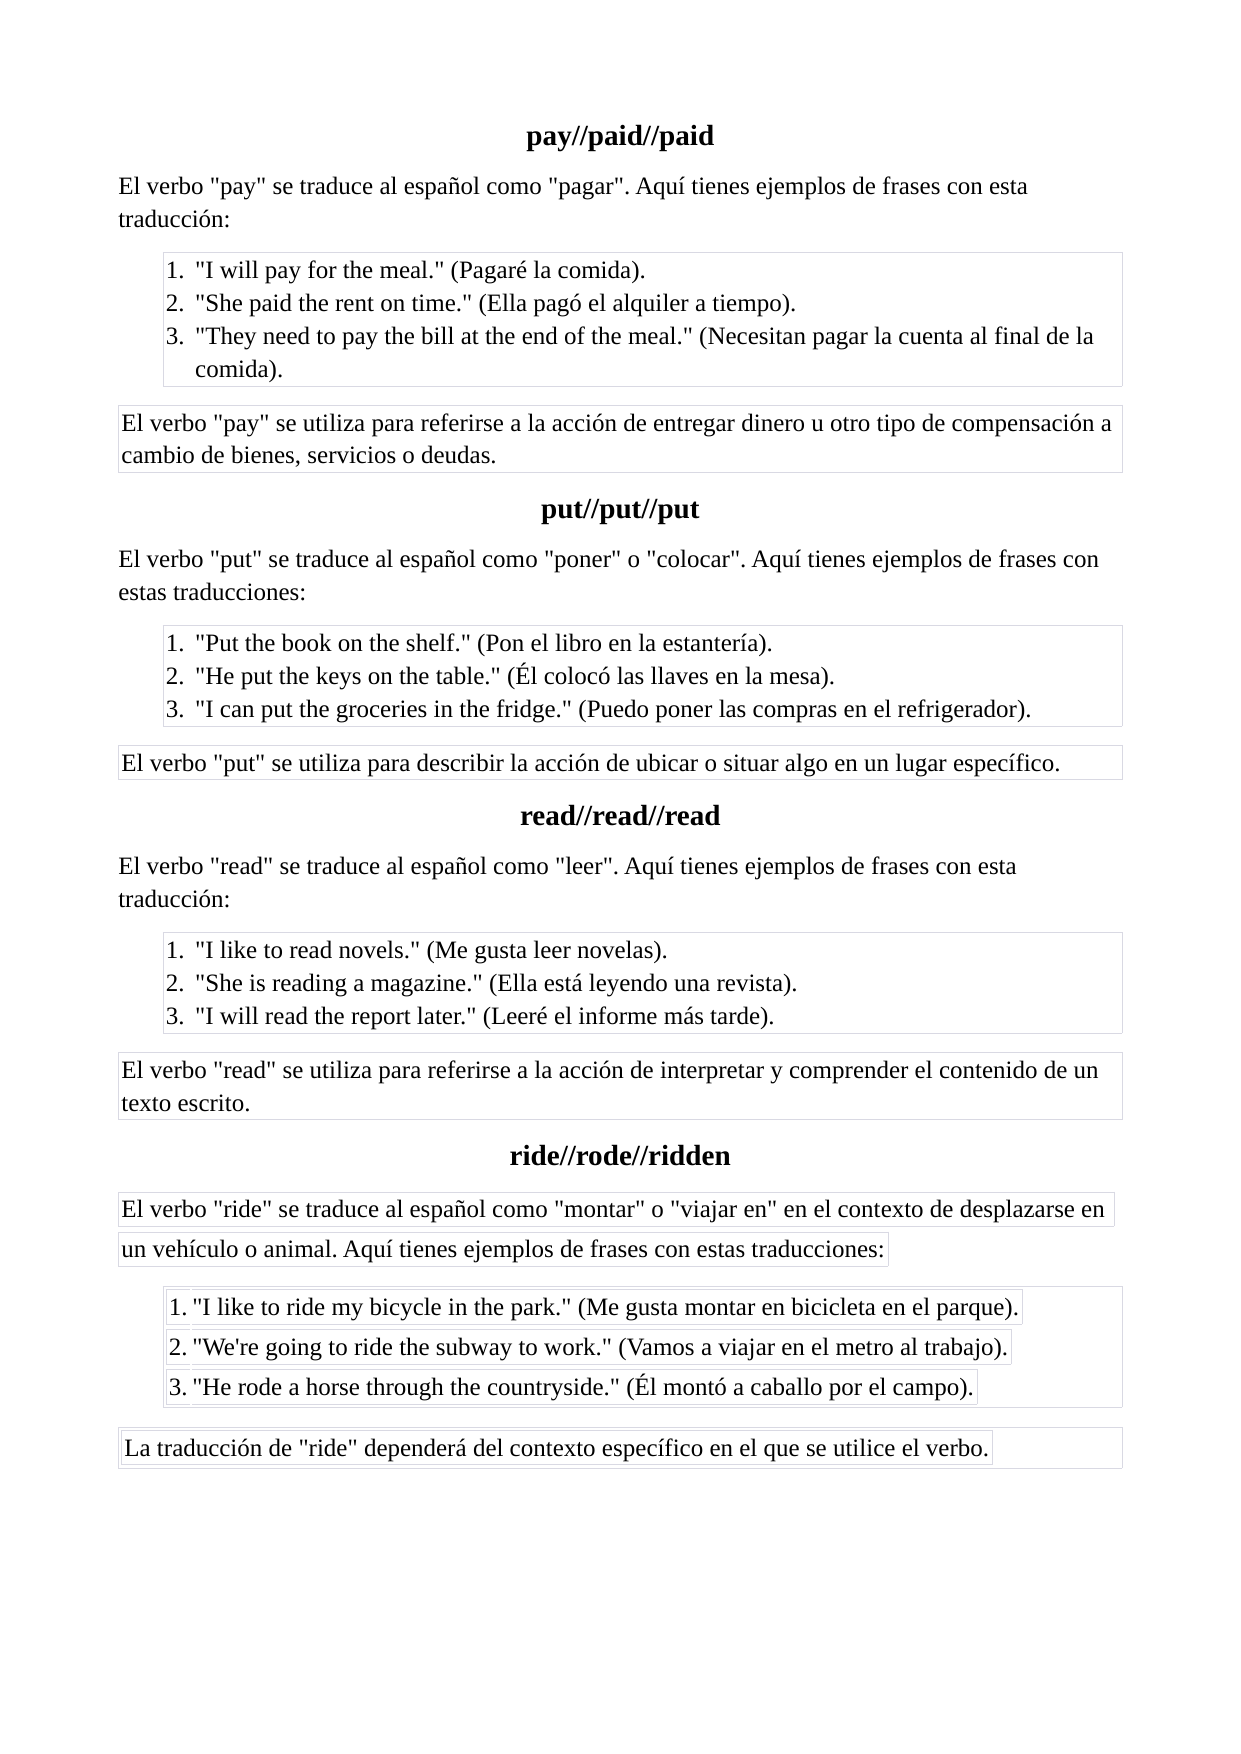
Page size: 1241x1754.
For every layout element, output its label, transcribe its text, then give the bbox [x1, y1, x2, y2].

text La traducción de "ride" dependerá del contexto específico en el que se utilice el verbo. [119, 1428, 1122, 1468]
list "I will read the report later." (Leeré el informe más tarde). [164, 998, 1122, 1033]
text El verbo "read" se utiliza para referirse a la acción de interpretar y comprender el contenido de un texto escrito. [119, 1053, 1122, 1119]
text put//put//put [118, 491, 1122, 525]
list "I will pay for the meal." (Pagaré la comida). [164, 253, 1122, 284]
list "He rode a horse through the countryside." (Él montó a caballo por el campo). [164, 1366, 1122, 1407]
text ride//rode//ridden [118, 1138, 1122, 1172]
text El verbo "ride" se traduce al español como "montar" o "viajar en" en el contexto de desplazarse en un vehículo o animal. Aquí tienes ejemplos de frases con estas traducciones: [118, 1192, 1122, 1266]
list "They need to pay the bill at the end of the meal." (Necesitan pagar la cuenta al final de la comida). [164, 318, 1122, 386]
list "I like to read novels." (Me gusta leer novelas). [164, 933, 1122, 964]
list "I like to ride my bicycle in the park." (Me gusta montar en bicicleta en el parque). [164, 1287, 1122, 1324]
list "She is reading a magazine." (Ella está leyendo una revista). [164, 965, 1122, 997]
text El verbo "pay" se utiliza para referirse a la acción de entregar dinero u otro tipo de compensación a cambio de bienes, servicios o deudas. [119, 406, 1122, 472]
text El verbo "put" se utiliza para describir la acción de ubicar o situar algo en un lugar específico. [119, 746, 1122, 779]
text pay//paid//paid [118, 118, 1122, 152]
list "He put the keys on the table." (Él colocó las llaves en la mesa). [164, 658, 1122, 690]
list "I can put the groceries in the fridge." (Puedo poner las compras en el refrigerador). [164, 691, 1122, 726]
list "She paid the rent on time." (Ella pagó el alquiler a tiempo). [164, 285, 1122, 317]
text El verbo "read" se traduce al español como "leer". Aquí tienes ejemplos de frases con esta traducción: [118, 851, 1122, 913]
list "Put the book on the shelf." (Pon el libro en la estantería). [164, 626, 1122, 657]
text El verbo "put" se traduce al español como "poner" o "colocar". Aquí tienes ejemplos de frases con estas traducciones: [118, 544, 1122, 606]
text El verbo "pay" se traduce al español como "pagar". Aquí tienes ejemplos de frases con esta traducción: [118, 171, 1122, 233]
list "We're going to ride the subway to work." (Vamos a viajar en el metro al trabajo). [164, 1326, 1122, 1364]
text read//read//read [118, 798, 1122, 832]
